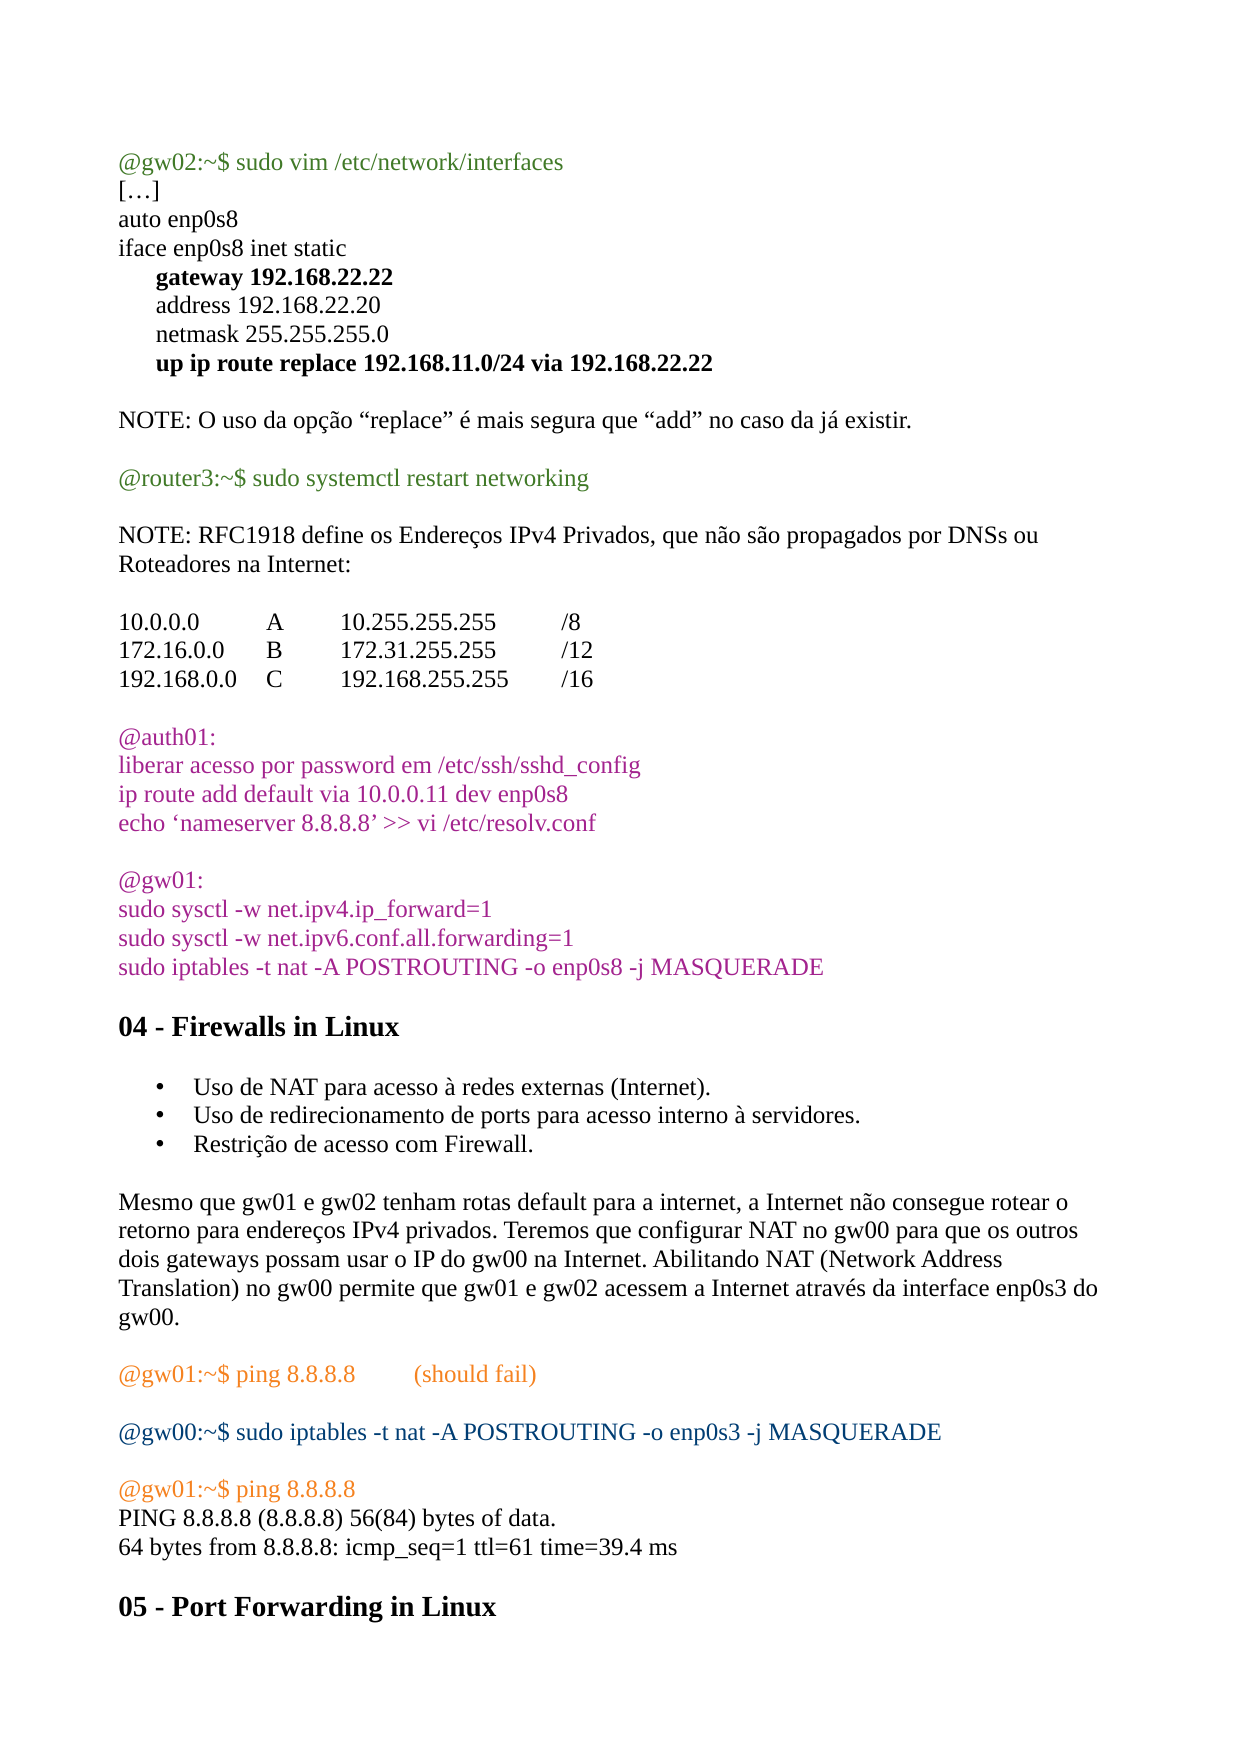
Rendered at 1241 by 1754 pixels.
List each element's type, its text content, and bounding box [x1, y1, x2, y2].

list Uso de redirecionamento de ports para acesso interno à servidores. [156, 1100, 1122, 1129]
text liberar acesso por password em /etc/ssh/sshd_config [118, 751, 1122, 779]
text up ip route replace 192.168.11.0/24 via 192.168.22.22 [118, 348, 1122, 377]
text auto enp0s8 [118, 204, 1122, 233]
text iface enp0s8 inet static [118, 233, 1122, 262]
text 64 bytes from 8.8.8.8: icmp_seq=1 ttl=61 time=39.4 ms [118, 1532, 1122, 1560]
list Uso de NAT para acesso à redes externas (Internet). [156, 1072, 1122, 1100]
text Mesmo que gw01 e gw02 tenham rotas default para a internet, a Internet não consegue rotear o retorno para endereços IPv4 privados. Teremos que configurar NAT no gw00 para que os outros dois gateways possam usar o IP do gw00 na Internet. Abilitando NAT (Network Address Translation) no gw00 permite que gw01 e gw02 acessem a Internet através da interface enp0s3 do gw00. [118, 1187, 1122, 1330]
text PING 8.8.8.8 (8.8.8.8) 56(84) bytes of data. [118, 1503, 1122, 1532]
text @gw01:~$ ping 8.8.8.8 (should fail) [118, 1359, 1122, 1388]
text @gw02:~$ sudo vim /etc/network/interfaces [118, 147, 1122, 176]
text sudo iptables -t nat -A POSTROUTING -o enp0s8 -j MASQUERADE [118, 952, 1122, 981]
text @gw00:~$ sudo iptables -t nat -A POSTROUTING -o enp0s3 -j MASQUERADE [118, 1417, 1122, 1445]
text 04 - Firewalls in Linux [118, 1009, 1122, 1043]
text NOTE: O uso da opção “replace” é mais segura que “add” no caso da já existir. [118, 406, 1122, 434]
text address 192.168.22.20 [118, 291, 1122, 319]
list Restrição de acesso com Firewall. [156, 1129, 1122, 1158]
text gateway 192.168.22.22 [118, 262, 1122, 291]
text 10.0.0.0 A 10.255.255.255 /8 [118, 607, 1122, 636]
text @gw01: [118, 866, 1122, 894]
text ip route add default via 10.0.0.11 dev enp0s8 [118, 779, 1122, 808]
text sudo sysctl -w net.ipv4.ip_forward=1 [118, 894, 1122, 923]
text 05 - Port Forwarding in Linux [118, 1589, 1122, 1623]
text @router3:~$ sudo systemctl restart networking [118, 463, 1122, 492]
text echo ‘nameserver 8.8.8.8’ >> vi /etc/resolv.conf [118, 808, 1122, 837]
text NOTE: RFC1918 define os Endereços IPv4 Privados, que não são propagados por DNSs ou Roteadores na Internet: [118, 521, 1122, 578]
text netmask 255.255.255.0 [118, 319, 1122, 348]
text @auth01: [118, 722, 1122, 751]
text […] [118, 176, 1122, 204]
text 172.16.0.0 B 172.31.255.255 /12 [118, 636, 1122, 664]
text 192.168.0.0 C 192.168.255.255 /16 [118, 664, 1122, 693]
text @gw01:~$ ping 8.8.8.8 [118, 1474, 1122, 1503]
text sudo sysctl -w net.ipv6.conf.all.forwarding=1 [118, 923, 1122, 952]
